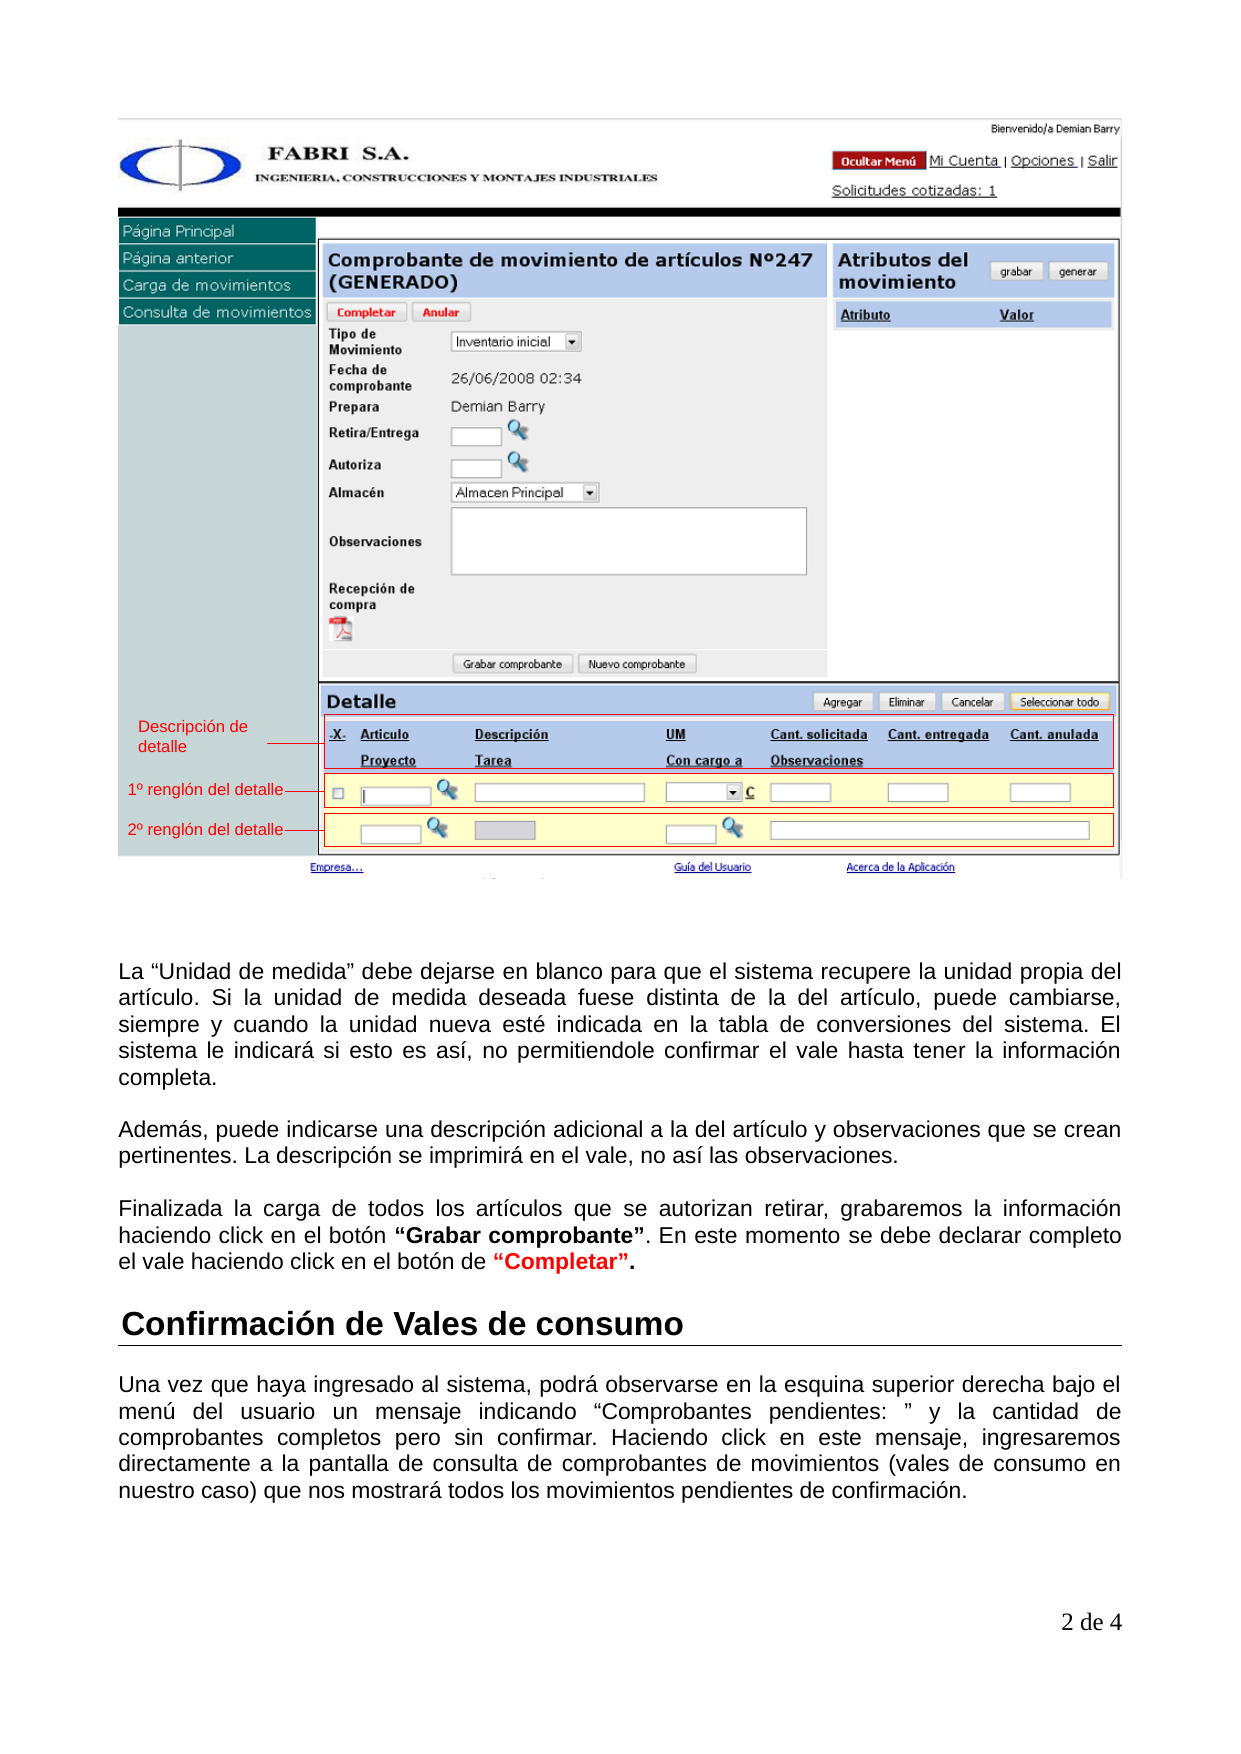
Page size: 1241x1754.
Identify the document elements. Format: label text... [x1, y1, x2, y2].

text Una vez que haya ingresado al sistema, podrá observarse en la esquina superior derecha bajo el menú del usuario un mensaje indicando “Comprobantes pendientes: ” y la cantidad de comprobantes completos pero sin confirmar. Haciendo click en este mensaje, ingresaremos directamente a la pantalla de consulta de comprobantes de movimientos (vales de consumo en nuestro caso) que nos mostrará todos los movimientos pendientes de confirmación. [118, 1371, 1122, 1503]
text Además, puede indicarse una descripción adicional a la del artículo y observaciones que se crean pertinentes. La descripción se imprimirá en el vale, no así las observaciones. [118, 1116, 1122, 1169]
text Confirmación de Vales de consumo [118, 1301, 1122, 1345]
text Finalizada la carga de todos los artículos que se autorizan retirar, grabaremos la información haciendo click en el botón “Grabar comprobante”. En este momento se debe declarar completo el vale haciendo click en el botón de “Completar”. [118, 1195, 1122, 1274]
text La “Unidad de medida” debe dejarse en blanco para que el sistema recupere la unidad propia del artículo. Si la unidad de medida deseada fuese distinta de la del artículo, puede cambiarse, siempre y cuando la unidad nueva esté indicada en la tabla de conversiones del sistema. El sistema le indicará si esto es así, no permitiendole confirmar el vale hasta tener la información completa. [118, 958, 1122, 1090]
